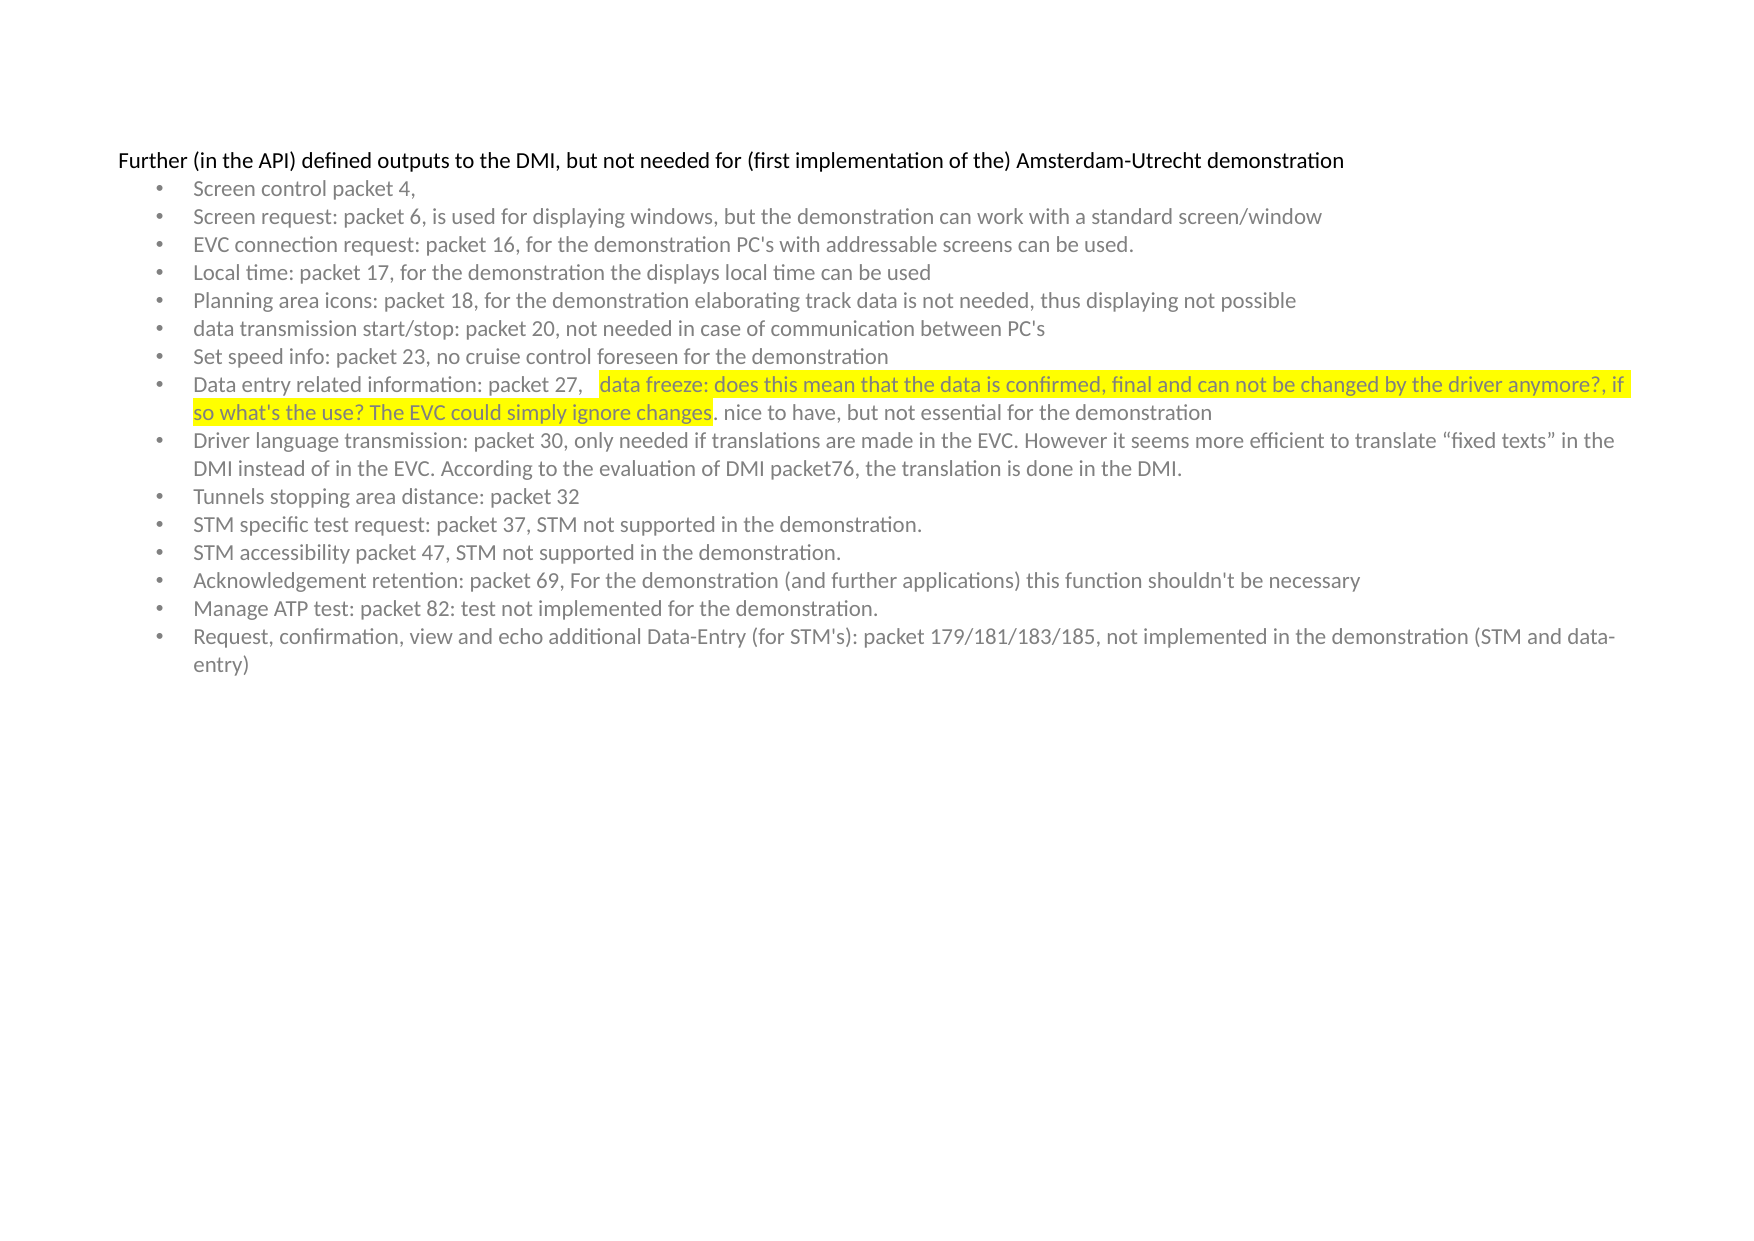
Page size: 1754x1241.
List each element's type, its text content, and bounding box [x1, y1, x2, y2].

list EVC connection request: packet 16, for the demonstration PC's with addressable screens can be used. [156, 230, 1636, 258]
text Further (in the API) defined outputs to the DMI, but not needed for (first implementation of the) Amsterdam-Utrecht demonstration [118, 146, 1636, 174]
list Acknowledgement retention: packet 69, For the demonstration (and further applications) this function shouldn't be necessary [156, 566, 1636, 594]
list Data entry related information: packet 27, data freeze: does this mean that the data is confirmed, final and can not be changed by the driver anymore?, if so what's the use? The EVC could simply ignore changes. nice to have, but not essential for the demonstration [156, 370, 1636, 426]
list data transmission start/stop: packet 20, not needed in case of communication between PC's [156, 314, 1636, 342]
list Screen request: packet 6, is used for displaying windows, but the demonstration can work with a standard screen/window [156, 202, 1636, 230]
list Planning area icons: packet 18, for the demonstration elaborating track data is not needed, thus displaying not possible [156, 286, 1636, 314]
list Set speed info: packet 23, no cruise control foreseen for the demonstration [156, 342, 1636, 370]
list Tunnels stopping area distance: packet 32 [156, 482, 1636, 510]
list Screen control packet 4, [156, 174, 1636, 202]
list Request, confirmation, view and echo additional Data-Entry (for STM's): packet 179/181/183/185, not implemented in the demonstration (STM and data-entry) [156, 622, 1636, 678]
list STM specific test request: packet 37, STM not supported in the demonstration. [156, 510, 1636, 538]
list Manage ATP test: packet 82: test not implemented for the demonstration. [156, 594, 1636, 622]
list STM accessibility packet 47, STM not supported in the demonstration. [156, 538, 1636, 566]
list Local time: packet 17, for the demonstration the displays local time can be used [156, 258, 1636, 286]
list Driver language transmission: packet 30, only needed if translations are made in the EVC. However it seems more efficient to translate “fixed texts” in the DMI instead of in the EVC. According to the evaluation of DMI packet76, the translation is done in the DMI. [156, 426, 1636, 482]
